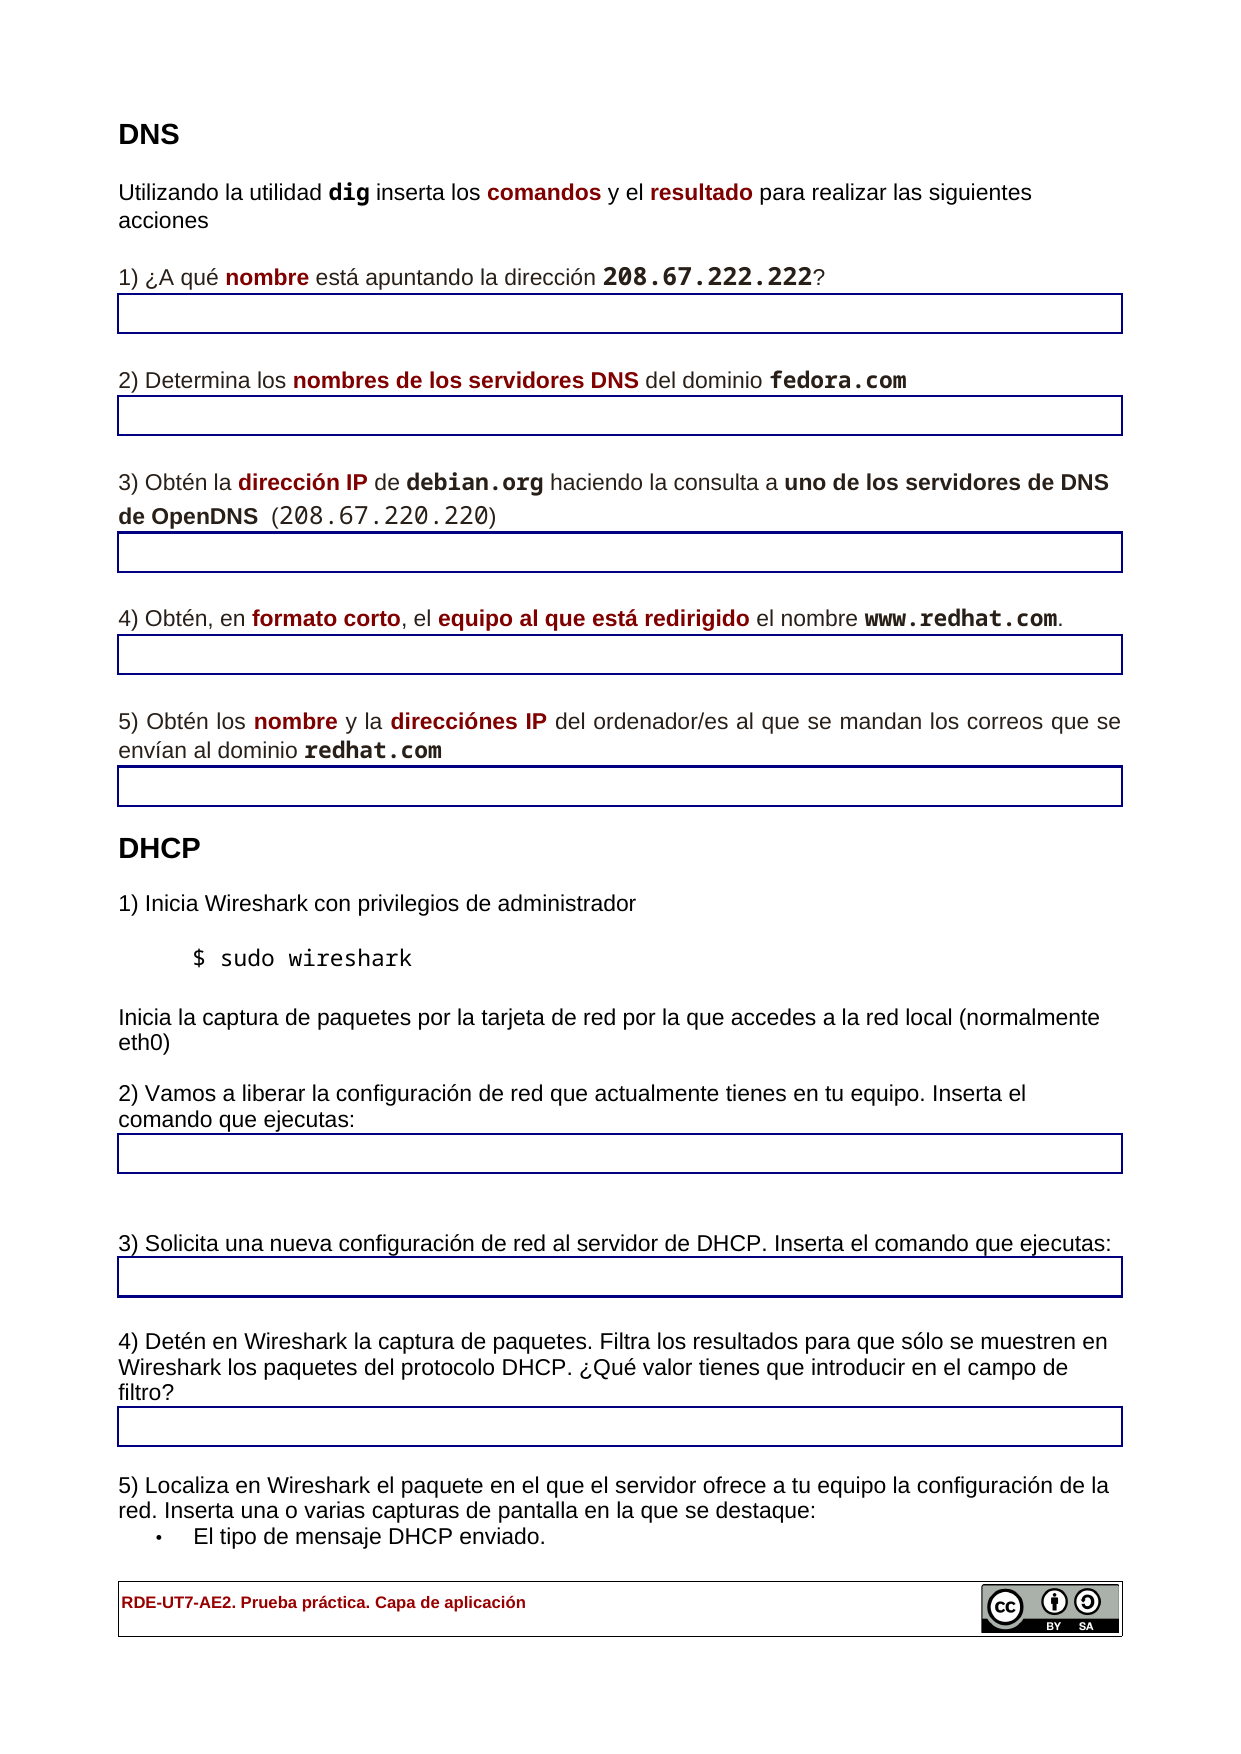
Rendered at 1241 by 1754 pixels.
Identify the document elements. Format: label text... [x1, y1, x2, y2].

table_header [119, 295, 1121, 332]
text Inicia la captura de paquetes por la tarjeta de red por la que accedes a la red local (normalmente eth0) [118, 1004, 1122, 1056]
text $ sudo wireshark [192, 942, 1122, 973]
text 1) ¿A qué nombre está apuntando la dirección 208.67.222.222? [118, 259, 1122, 293]
text DNS [118, 118, 1122, 151]
table_header [119, 1135, 1121, 1172]
text 5) Obtén los nombre y la direcciónes IP del ordenador/es al que se mandan los correos que se envían al dominio redhat.com [118, 704, 1122, 765]
text 1) Inicia Wireshark con privilegios de administrador [118, 891, 1122, 916]
text 3) Solicita una nueva configuración de red al servidor de DHCP. Inserta el comando que ejecutas: [118, 1231, 1122, 1256]
table_header [119, 1408, 1121, 1445]
table_header [119, 768, 1121, 804]
table_header [119, 397, 1121, 434]
table_header [119, 636, 1121, 673]
text 2) Determina los nombres de los servidores DNS del dominio fedora.com [118, 364, 1122, 395]
text 5) Localiza en Wireshark el paquete en el que el servidor ofrece a tu equipo la configuración de la red. Inserta una o varias capturas de pantalla en la que se destaque: [118, 1472, 1122, 1524]
list El tipo de mensaje DHCP enviado. [156, 1524, 1122, 1549]
table_header [119, 534, 1121, 571]
text 2) Vamos a liberar la configuración de red que actualmente tienes en tu equipo. Inserta el comando que ejecutas: [118, 1081, 1122, 1132]
text 4) Detén en Wireshark la captura de paquetes. Filtra los resultados para que sólo se muestren en Wireshark los paquetes del protocolo DHCP. ¿Qué valor tienes que introducir en el campo de filtro? [118, 1329, 1122, 1406]
text Utilizando la utilidad dig inserta los comandos y el resultado para realizar las siguientes acciones [118, 176, 1122, 233]
text DHCP [118, 832, 1122, 865]
text 3) Obtén la dirección IP de debian.org haciendo la consulta a uno de los servidores de DNS de OpenDNS (208.67.220.220) [118, 466, 1122, 531]
text 4) Obtén, en formato corto, el equipo al que está redirigido el nombre www.redhat.com. [118, 602, 1122, 633]
table_header [119, 1258, 1121, 1295]
picture [981, 1584, 1119, 1633]
